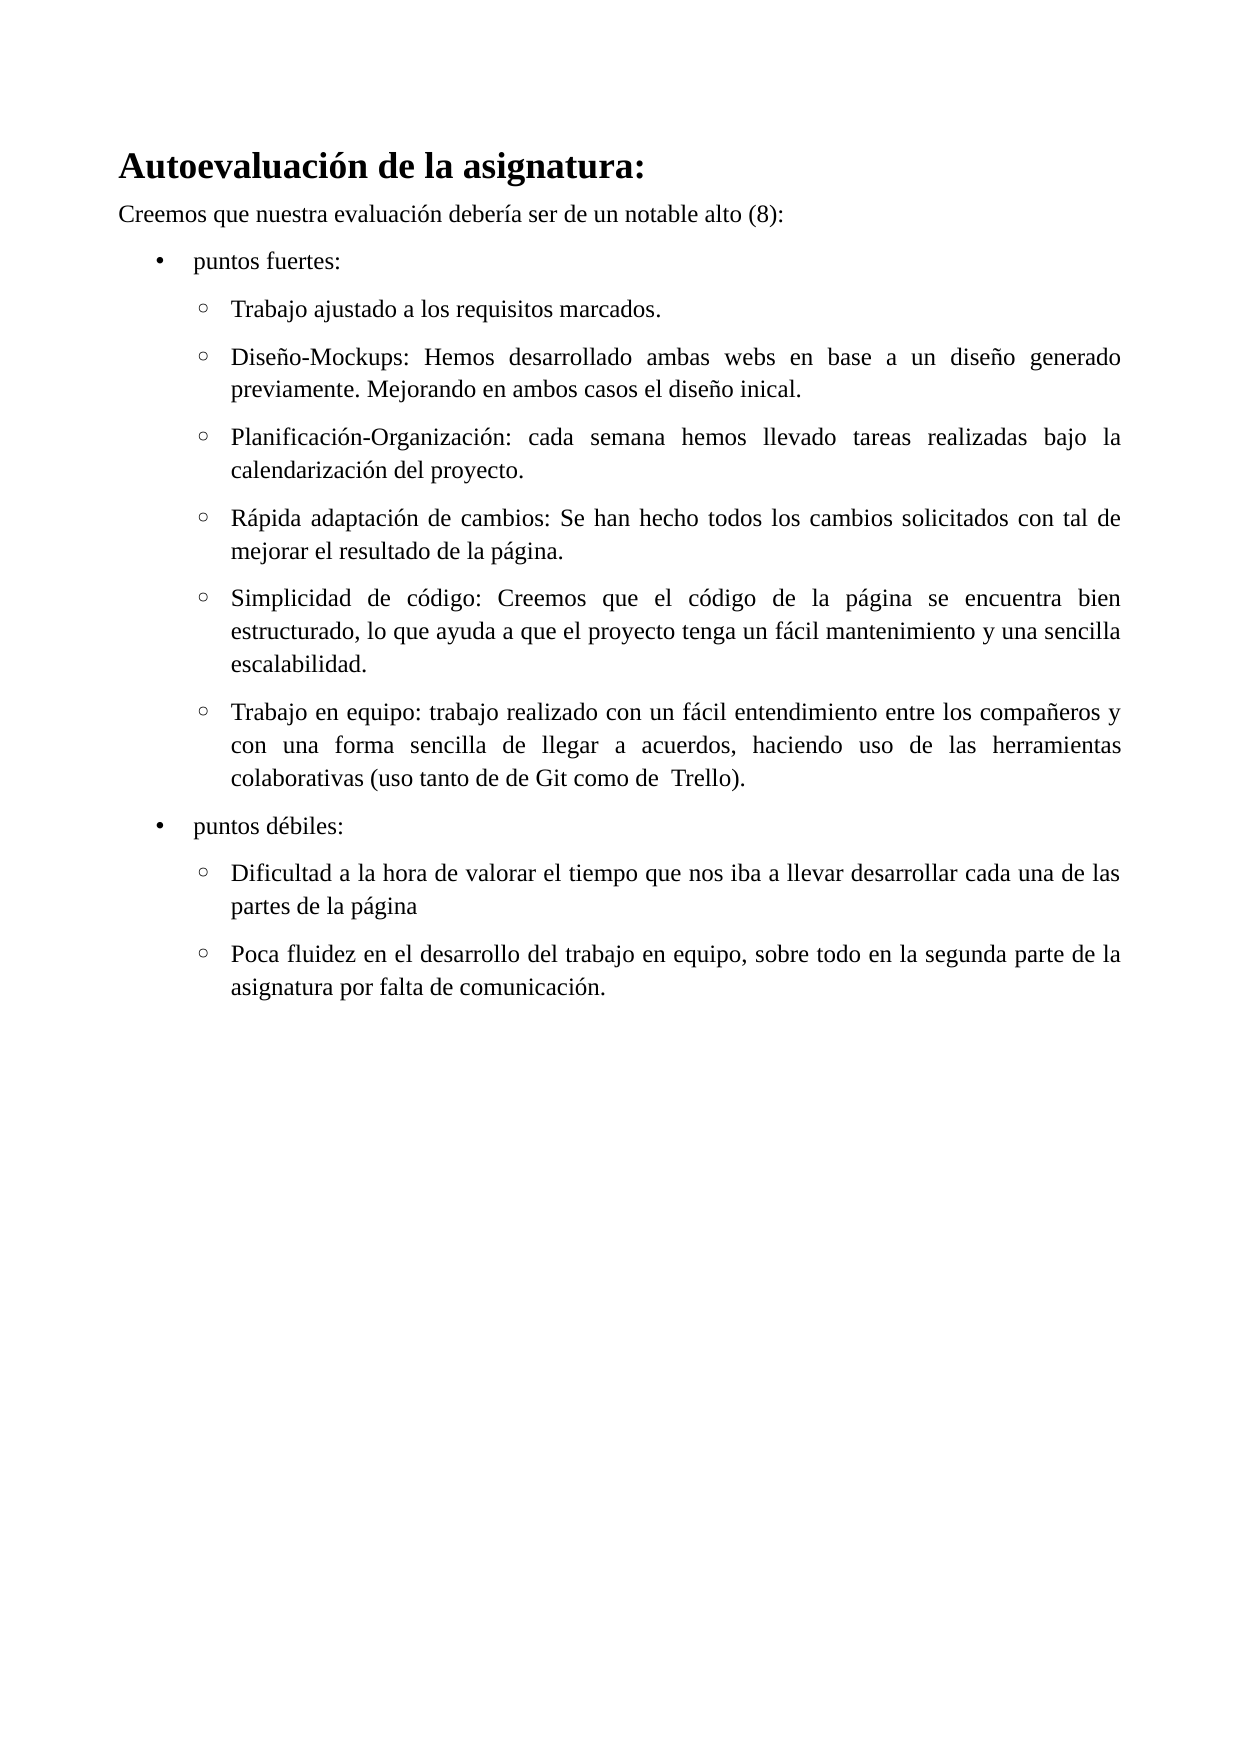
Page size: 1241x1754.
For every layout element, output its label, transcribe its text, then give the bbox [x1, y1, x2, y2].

list Rápida adaptación de cambios: Se han hecho todos los cambios solicitados con tal de mejorar el resultado de la página. [193, 503, 1122, 564]
text Creemos que nuestra evaluación debería ser de un notable alto (8): [118, 199, 1122, 227]
list Trabajo ajustado a los requisitos marcados. [193, 294, 1122, 323]
subtitle Autoevaluación de la asignatura: [118, 143, 1122, 186]
list Diseño-Mockups: Hemos desarrollado ambas webs en base a un diseño generado previamente. Mejorando en ambos casos el diseño inical. [193, 342, 1122, 403]
list Poca fluidez en el desarrollo del trabajo en equipo, sobre todo en la segunda parte de la asignatura por falta de comunicación. [193, 939, 1122, 1001]
list puntos fuertes: [156, 246, 1122, 275]
list Dificultad a la hora de valorar el tiempo que nos iba a llevar desarrollar cada una de las partes de la página [193, 858, 1122, 920]
list Simplicidad de código: Creemos que el código de la página se encuentra bien estructurado, lo que ayuda a que el proyecto tenga un fácil mantenimiento y una sencilla escalabilidad. [193, 583, 1122, 678]
list puntos débiles: [156, 811, 1122, 839]
list Planificación-Organización: cada semana hemos llevado tareas realizadas bajo la calendarización del proyecto. [193, 422, 1122, 484]
list Trabajo en equipo: trabajo realizado con un fácil entendimiento entre los compañeros y con una forma sencilla de llegar a acuerdos, haciendo uso de las herramientas colaborativas (uso tanto de de Git como de Trello). [193, 697, 1122, 792]
